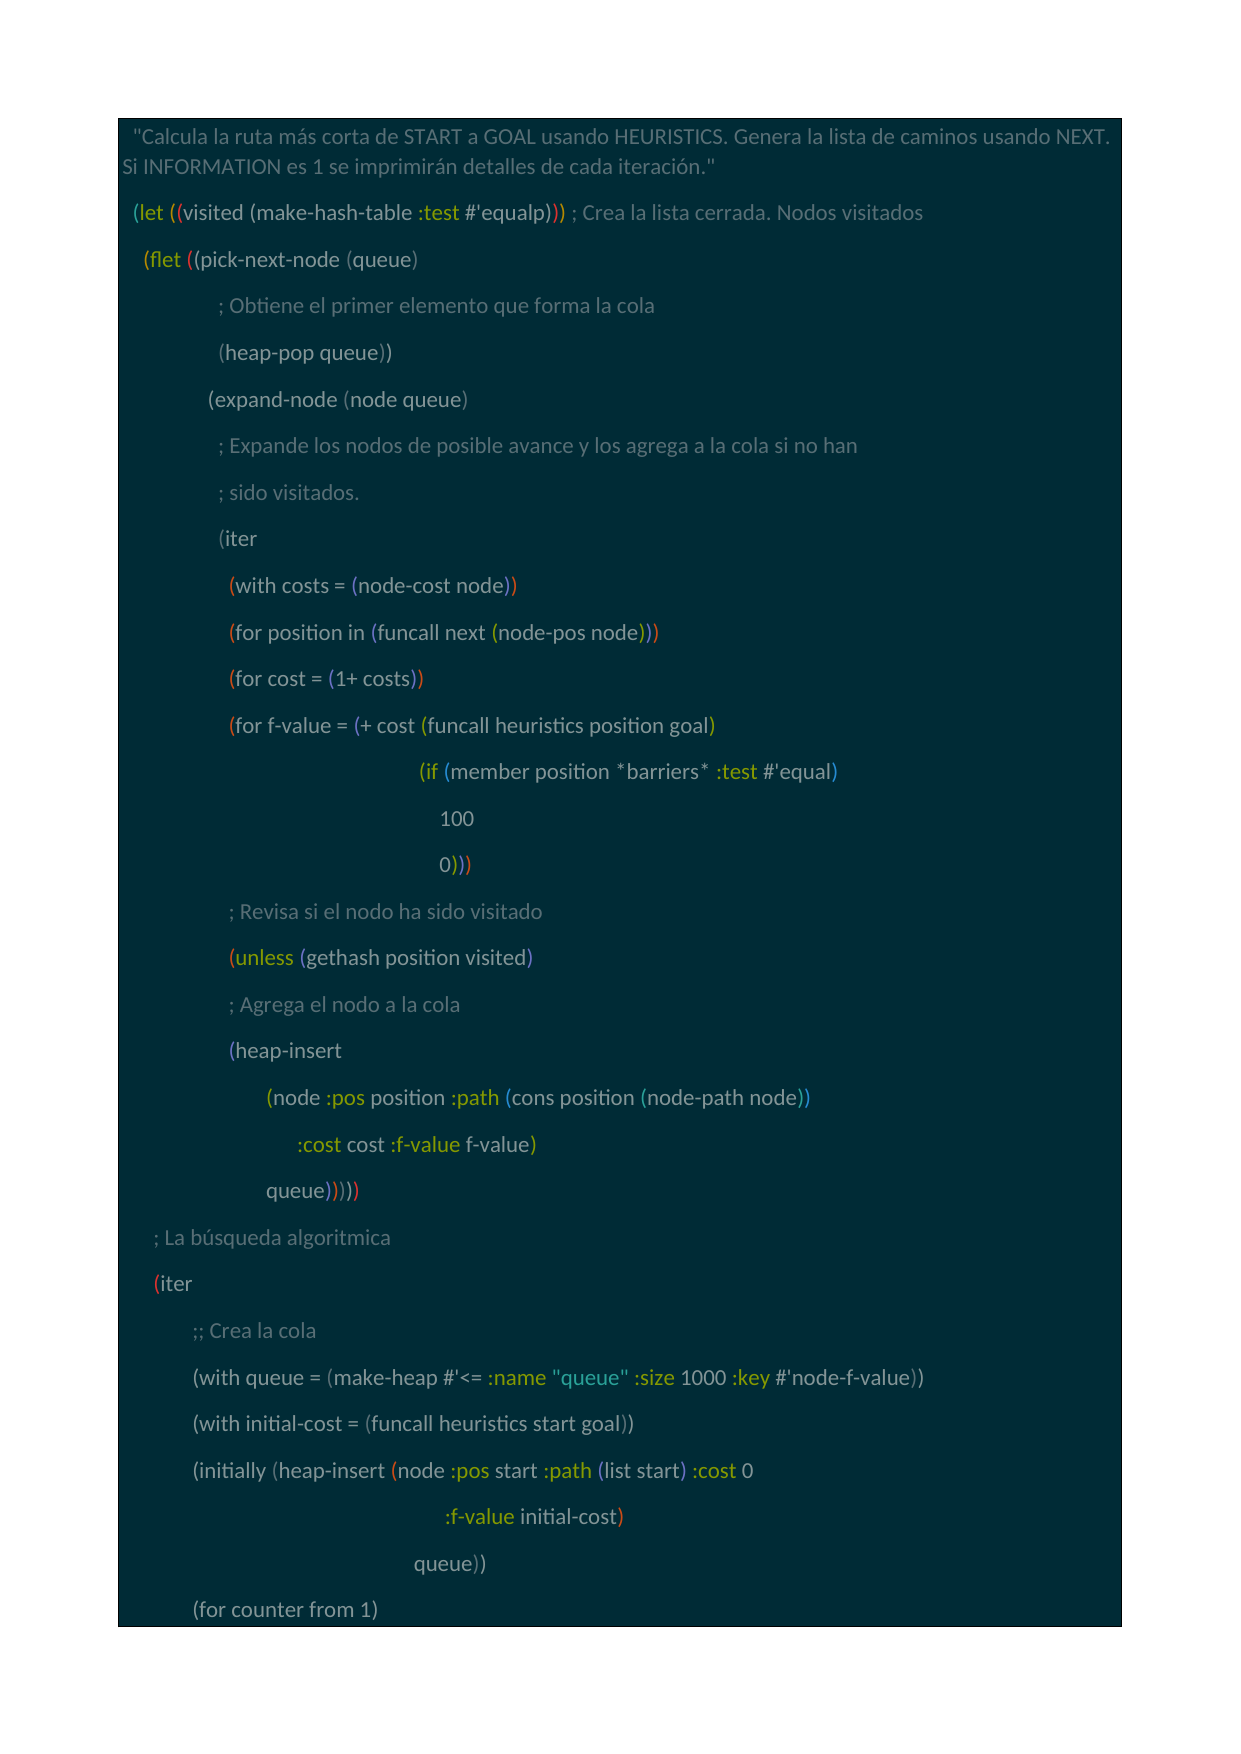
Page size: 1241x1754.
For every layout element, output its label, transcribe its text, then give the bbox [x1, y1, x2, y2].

text (heap-pop queue)) [119, 334, 1121, 366]
text ; sido visitados. [119, 474, 1121, 506]
text 100 [119, 800, 1121, 832]
text (iter [119, 521, 1121, 552]
text ; Agrega el nodo a la cola [119, 986, 1121, 1018]
text (if (member position *barriers* :test #'equal) [119, 753, 1121, 785]
text (with costs = (node-cost node)) [119, 567, 1121, 599]
text (unless (gethash position visited) [119, 939, 1121, 972]
text :cost cost :f-value f-value) [119, 1126, 1121, 1158]
text (for counter from 1) [119, 1591, 1121, 1626]
text (for f-value = (+ cost (funcall heuristics position goal) [119, 707, 1121, 739]
text "Calcula la ruta más corta de START a GOAL usando HEURISTICS. Genera la lista de caminos usando NEXT. Si INFORMATION es 1 se imprimirán detalles de cada iteración." [119, 119, 1121, 180]
text ; Obtiene el primer elemento que forma la cola [119, 288, 1121, 320]
text (for cost = (1+ costs)) [119, 660, 1121, 692]
text (heap-insert [119, 1033, 1121, 1065]
text ; Expande los nodos de posible avance y los agrega a la cola si no han [119, 427, 1121, 459]
text (let ((visited (make-hash-table :test #'equalp))) ; Crea la lista cerrada. Nodos visitados [119, 194, 1121, 227]
text :f-value initial-cost) [119, 1498, 1121, 1530]
text ; Revisa si el nodo ha sido visitado [119, 893, 1121, 925]
text queue)) [119, 1545, 1121, 1577]
text queue))))) [119, 1172, 1121, 1204]
text ;; Crea la cola [119, 1312, 1121, 1344]
text (iter [119, 1266, 1121, 1297]
text (node :pos position :path (cons position (node-path node)) [119, 1079, 1121, 1111]
text 0))) [119, 846, 1121, 878]
text (flet ((pick-next-node (queue) [119, 241, 1121, 273]
text (with queue = (make-heap #'<= :name "queue" :size 1000 :key #'node-f-value)) [119, 1359, 1121, 1391]
text (expand-node (node queue) [119, 381, 1121, 413]
text ; La búsqueda algoritmica [119, 1219, 1121, 1251]
text (initially (heap-insert (node :pos start :path (list start) :cost 0 [119, 1452, 1121, 1484]
text (with initial-cost = (funcall heuristics start goal)) [119, 1405, 1121, 1437]
text (for position in (funcall next (node-pos node))) [119, 614, 1121, 646]
